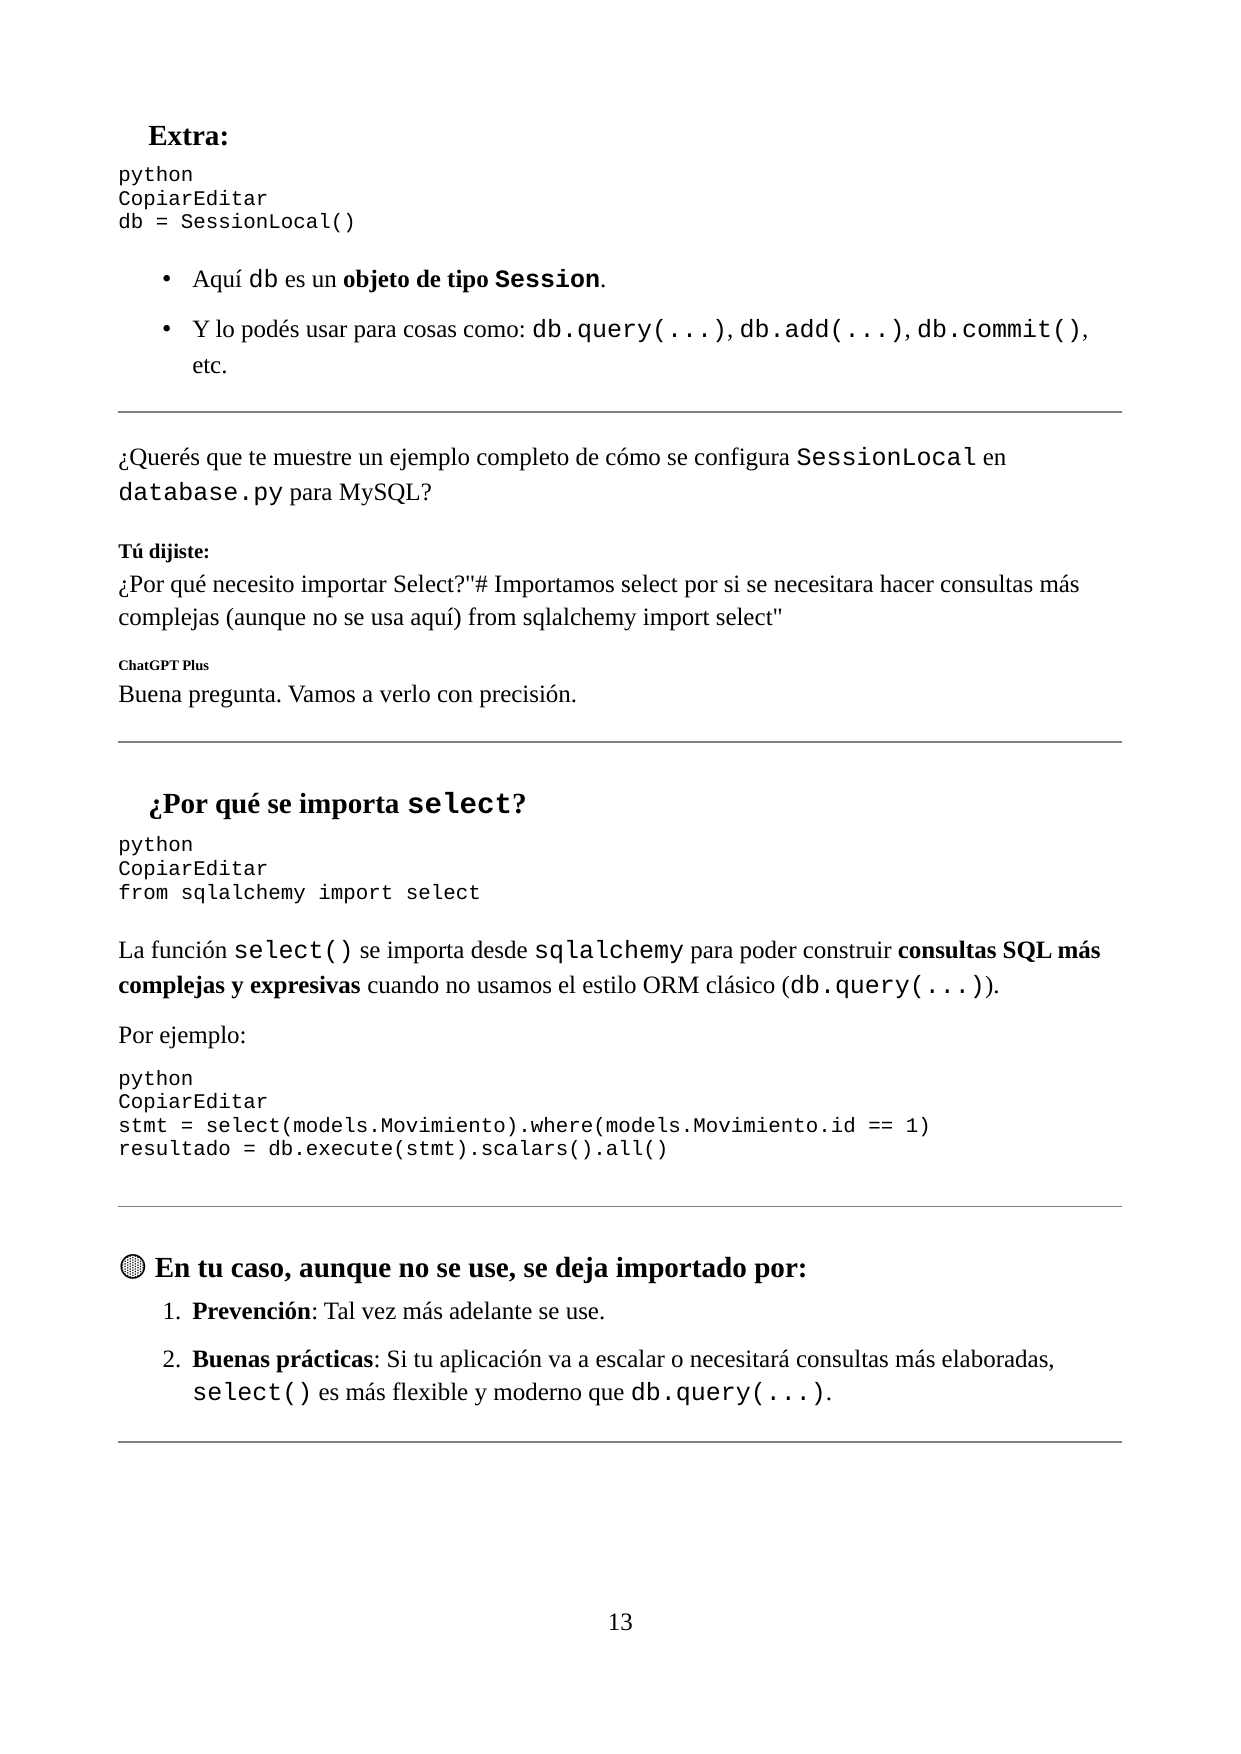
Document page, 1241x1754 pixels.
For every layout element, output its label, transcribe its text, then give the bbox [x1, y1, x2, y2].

text CopiarEditar [118, 188, 1122, 211]
text Buena pregunta. Vamos a verlo con precisión. [118, 679, 1122, 708]
text Por ejemplo: [118, 1020, 1122, 1049]
text python [118, 1067, 1122, 1091]
text ¿Por qué necesito importar Select?"# Importamos select por si se necesitara hacer consultas más complejas (aunque no se usa aquí) from sqlalchemy import select" [118, 569, 1122, 631]
text python [118, 164, 1122, 188]
text La función select() se importa desde sqlalchemy para poder construir consultas SQL más complejas y expresivas cuando no usamos el estilo ORM clásico (db.query(...)). [118, 935, 1122, 1001]
text db = SessionLocal() [118, 211, 1122, 235]
text stmt = select(models.Movimiento).where(models.Movimiento.id == 1) [118, 1115, 1122, 1138]
text resultado = db.execute(stmt).scalars().all() [118, 1138, 1122, 1162]
list Buenas prácticas: Si tu aplicación va a escalar o necesitará consultas más elaboradas, select() es más flexible y moderno que db.query(...). [162, 1344, 1122, 1408]
text python [118, 834, 1122, 858]
text CopiarEditar [118, 1091, 1122, 1115]
list Y lo podés usar para cosas como: db.query(...), db.add(...), db.commit(), etc. [162, 314, 1122, 378]
subtitle ✅ ¿Por qué se importa select? [118, 786, 1122, 822]
list Aquí db es un objeto de tipo Session. [162, 264, 1122, 295]
subtitle 🧠 Extra: [118, 118, 1122, 152]
text ¿Querés que te muestre un ejemplo completo de cómo se configura SessionLocal en database.py para MySQL? [118, 442, 1122, 507]
subtitle ChatGPT Plus [118, 656, 1122, 673]
subtitle Tú dijiste: [118, 539, 1122, 563]
subtitle 🟡 En tu caso, aunque no se use, se deja importado por: [118, 1250, 1122, 1284]
text CopiarEditar [118, 858, 1122, 882]
list Prevención: Tal vez más adelante se use. [162, 1296, 1122, 1325]
text from sqlalchemy import select [118, 882, 1122, 905]
